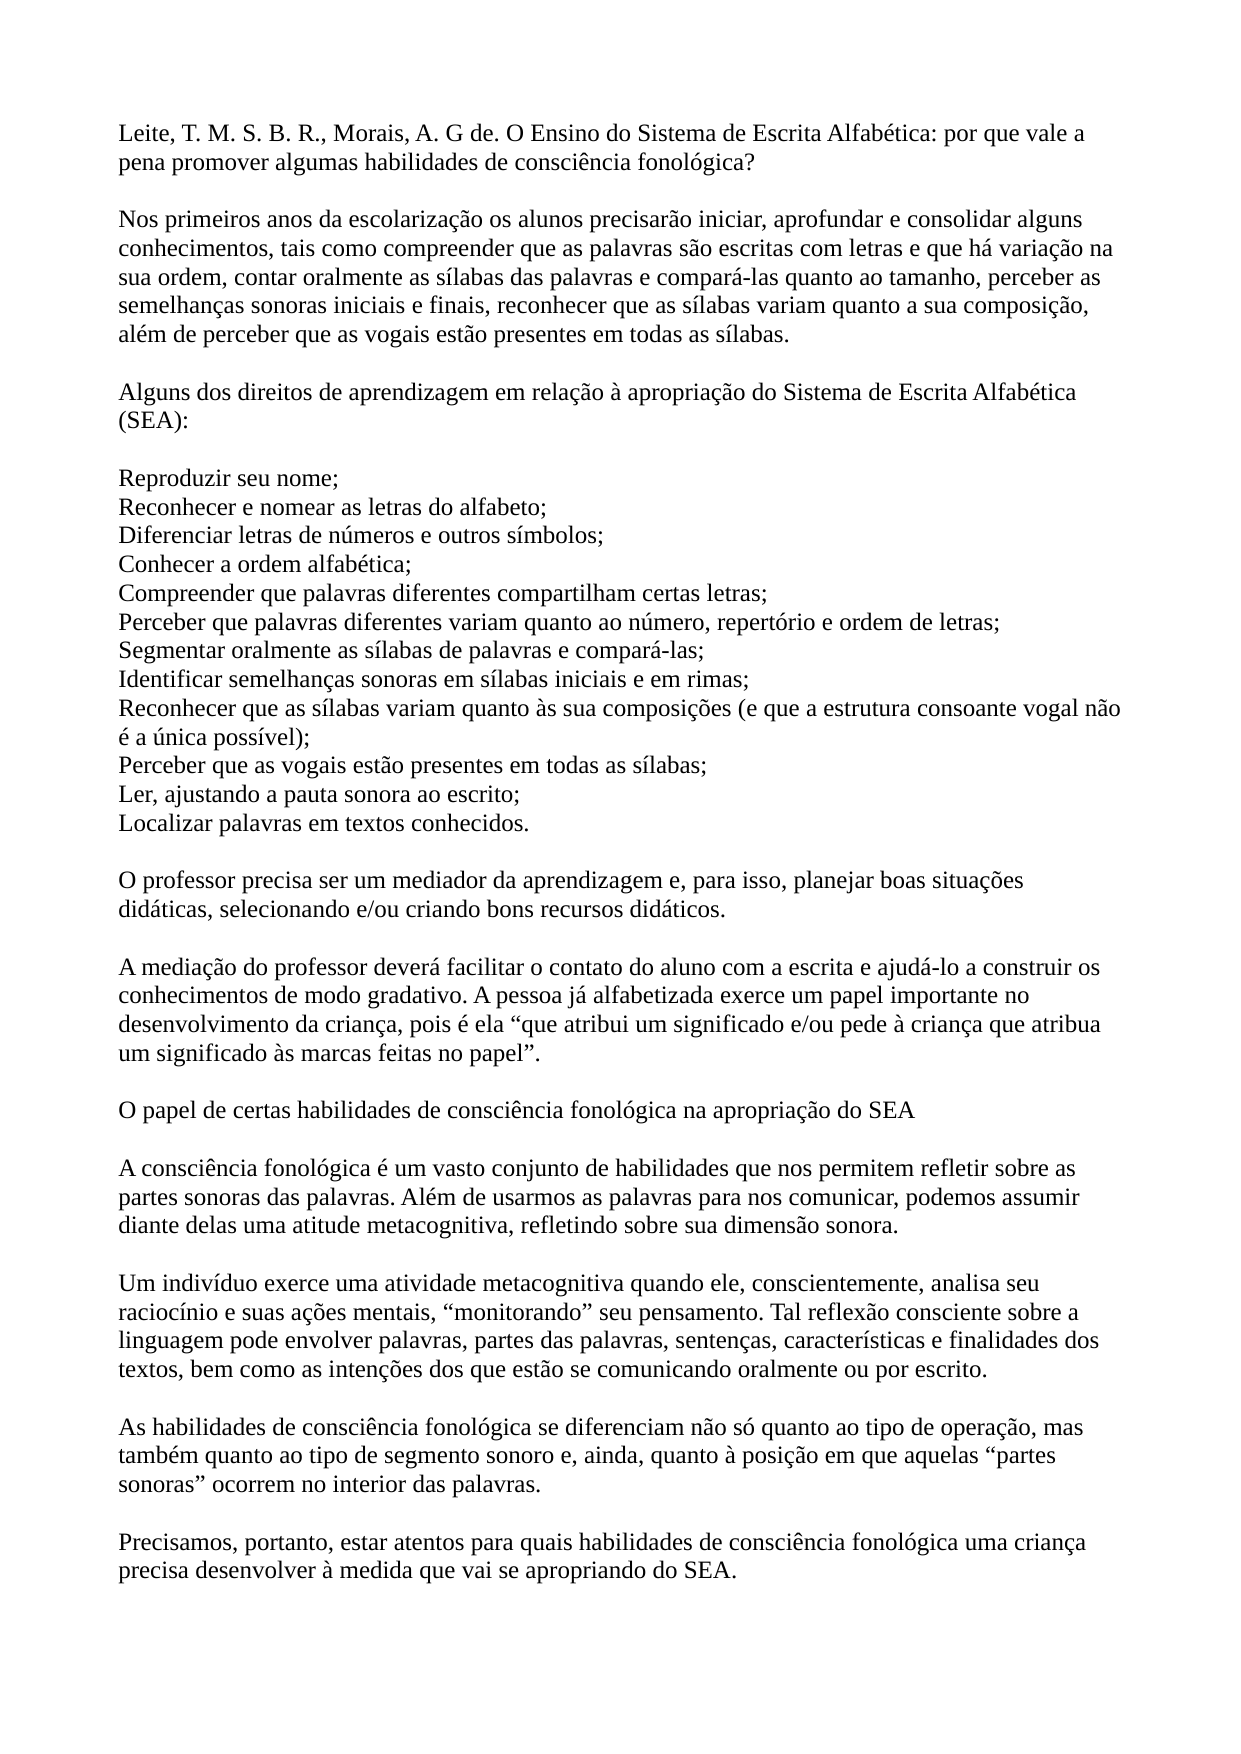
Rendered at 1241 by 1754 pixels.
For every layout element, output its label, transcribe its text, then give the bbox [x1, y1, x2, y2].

text Localizar palavras em textos conhecidos. [118, 808, 1122, 837]
text Reproduzir seu nome; [118, 463, 1122, 492]
text Nos primeiros anos da escolarização os alunos precisarão iniciar, aprofundar e consolidar alguns conhecimentos, tais como compreender que as palavras são escritas com letras e que há variação na sua ordem, contar oralmente as sílabas das palavras e compará-las quanto ao tamanho, perceber as semelhanças sonoras iniciais e finais, reconhecer que as sílabas variam quanto a sua composição, além de perceber que as vogais estão presentes em todas as sílabas. [118, 204, 1122, 348]
text Reconhecer que as sílabas variam quanto às sua composições (e que a estrutura consoante vogal não é a única possível); [118, 693, 1122, 751]
text Leite, T. M. S. B. R., Morais, A. G de. O Ensino do Sistema de Escrita Alfabética: por que vale a pena promover algumas habilidades de consciência fonológica? [118, 118, 1122, 176]
text Um indivíduo exerce uma atividade metacognitiva quando ele, conscientemente, analisa seu raciocínio e suas ações mentais, “monitorando” seu pensamento. Tal reflexão consciente sobre a linguagem pode envolver palavras, partes das palavras, sentenças, características e finalidades dos textos, bem como as intenções dos que estão se comunicando oralmente ou por escrito. [118, 1268, 1122, 1383]
text O professor precisa ser um mediador da aprendizagem e, para isso, planejar boas situações didáticas, selecionando e/ou criando bons recursos didáticos. [118, 866, 1122, 923]
text O papel de certas habilidades de consciência fonológica na apropriação do SEA [118, 1096, 1122, 1124]
text Precisamos, portanto, estar atentos para quais habilidades de consciência fonológica uma criança precisa desenvolver à medida que vai se apropriando do SEA. [118, 1527, 1122, 1584]
text Perceber que palavras diferentes variam quanto ao número, repertório e ordem de letras; [118, 607, 1122, 636]
text Ler, ajustando a pauta sonora ao escrito; [118, 779, 1122, 808]
text Segmentar oralmente as sílabas de palavras e compará-las; [118, 636, 1122, 664]
text A mediação do professor deverá facilitar o contato do aluno com a escrita e ajudá-lo a construir os conhecimentos de modo gradativo. A pessoa já alfabetizada exerce um papel importante no desenvolvimento da criança, pois é ela “que atribui um significado e/ou pede à criança que atribua um significado às marcas feitas no papel”. [118, 952, 1122, 1067]
text Perceber que as vogais estão presentes em todas as sílabas; [118, 751, 1122, 779]
text A consciência fonológica é um vasto conjunto de habilidades que nos permitem refletir sobre as partes sonoras das palavras. Além de usarmos as palavras para nos comunicar, podemos assumir diante delas uma atitude metacognitiva, refletindo sobre sua dimensão sonora. [118, 1153, 1122, 1239]
text Diferenciar letras de números e outros símbolos; [118, 521, 1122, 549]
text Reconhecer e nomear as letras do alfabeto; [118, 492, 1122, 521]
text Alguns dos direitos de aprendizagem em relação à apropriação do Sistema de Escrita Alfabética (SEA): [118, 377, 1122, 434]
text Identificar semelhanças sonoras em sílabas iniciais e em rimas; [118, 664, 1122, 693]
text Conhecer a ordem alfabética; [118, 549, 1122, 578]
text As habilidades de consciência fonológica se diferenciam não só quanto ao tipo de operação, mas também quanto ao tipo de segmento sonoro e, ainda, quanto à posição em que aquelas “partes sonoras” ocorrem no interior das palavras. [118, 1412, 1122, 1498]
text Compreender que palavras diferentes compartilham certas letras; [118, 578, 1122, 607]
